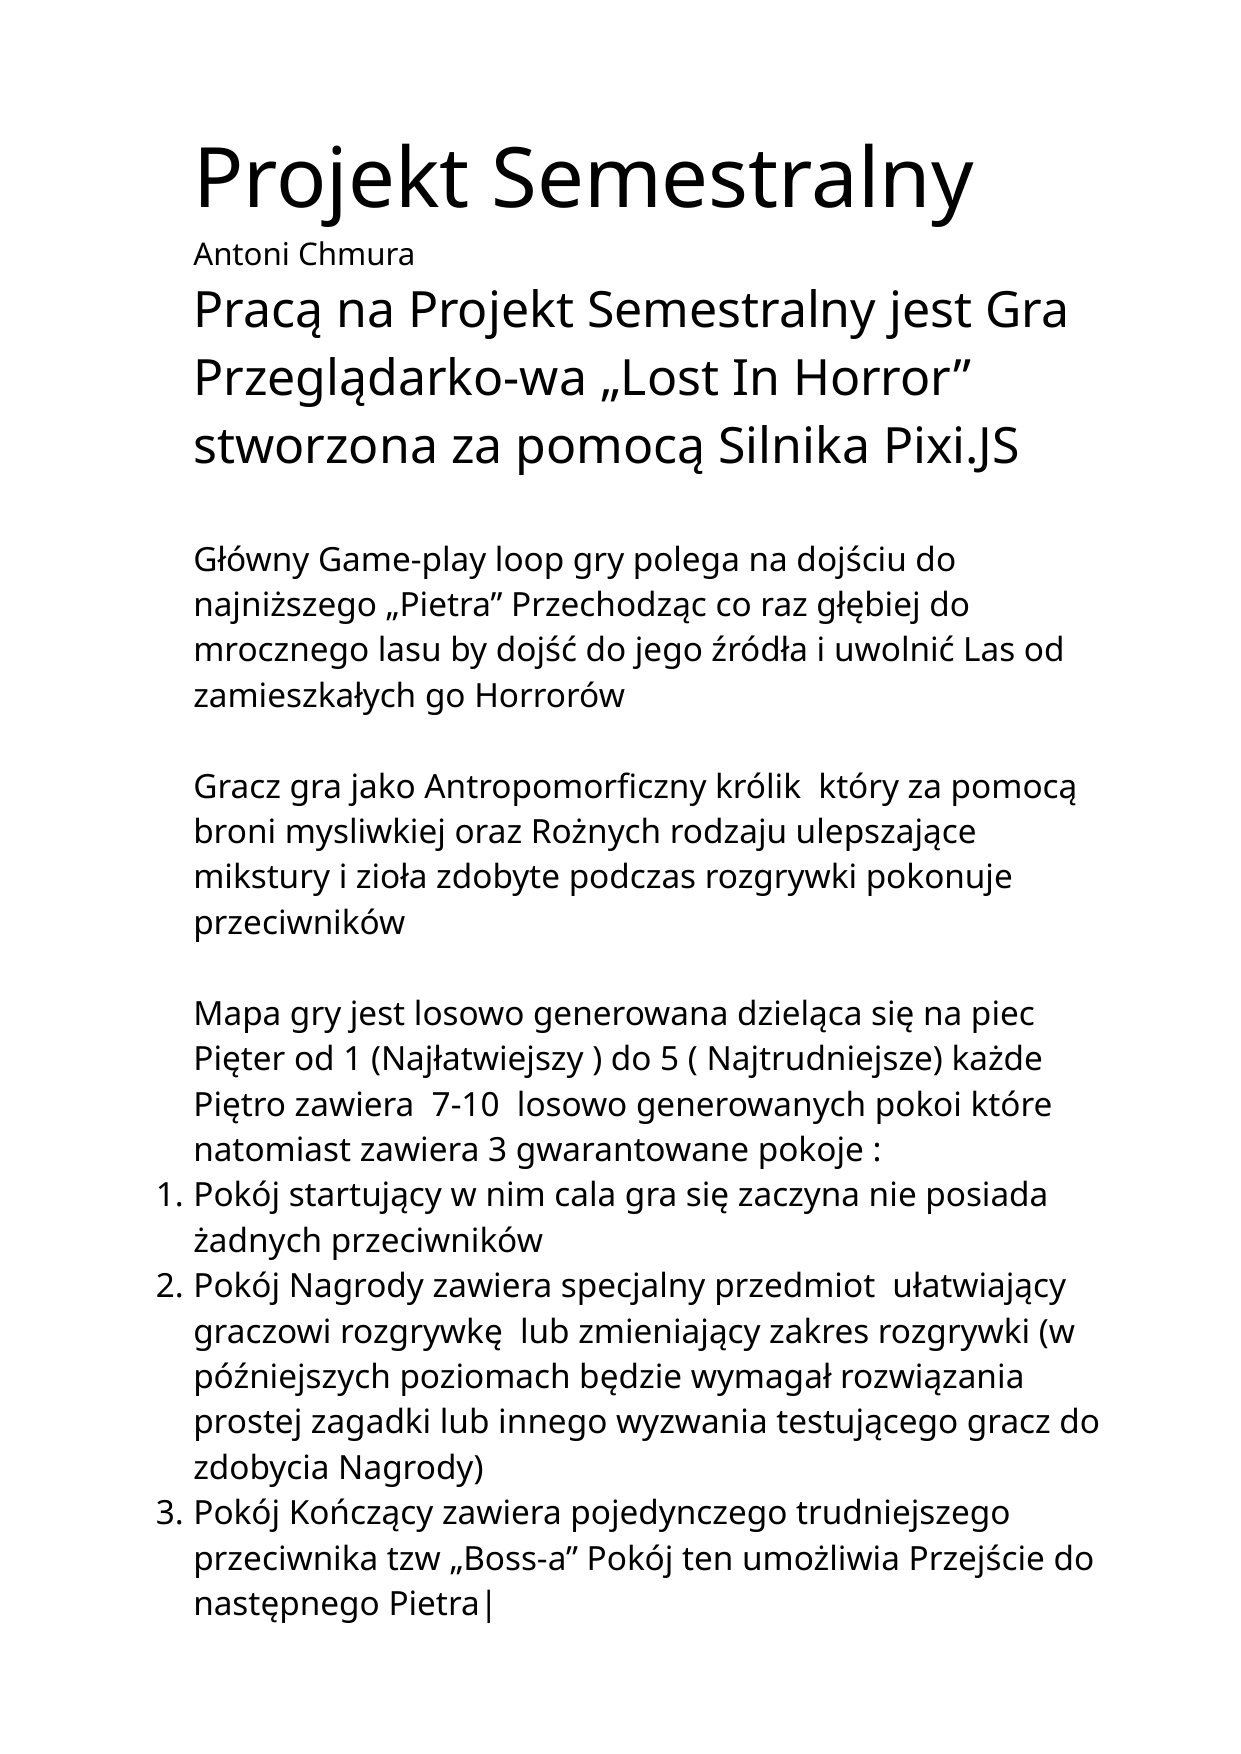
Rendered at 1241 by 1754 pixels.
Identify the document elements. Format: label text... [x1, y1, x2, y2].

list Pokój Kończący zawiera pojedynczego trudniejszego przeciwnika tzw „Boss-a” Pokój ten umożliwia Przejście do następnego Pietra| [156, 1489, 1122, 1625]
list Projekt Semestralny [156, 118, 1122, 232]
list Pokój Nagrody zawiera specjalny przedmiot ułatwiający graczowi rozgrywkę lub zmieniający zakres rozgrywki (w późniejszych poziomach będzie wymagał rozwiązania prostej zagadki lub innego wyzwania testującego gracz do zdobycia Nagrody) [156, 1262, 1122, 1489]
list Mapa gry jest losowo generowana dzieląca się na piec Pięter od 1 (Najłatwiejszy ) do 5 ( Najtrudniejsze) każde Piętro zawiera 7-10 losowo generowanych pokoi które natomiast zawiera 3 gwarantowane pokoje : [156, 944, 1122, 1171]
list Pokój startujący w nim cala gra się zaczyna nie posiada żadnych przeciwników [156, 1171, 1122, 1262]
list Gracz gra jako Antropomorficzny królik który za pomocą broni mysliwkiej oraz Rożnych rodzaju ulepszające mikstury i zioła zdobyte podczas rozgrywki pokonuje przeciwników [156, 717, 1122, 944]
list Antoni Chmura Pracą na Projekt Semestralny jest Gra Przeglądarko-wa „Lost In Horror” stworzona za pomocą Silnika Pixi.JS Główny Game-play loop gry polega na dojściu do najniższego „Pietra” Przechodząc co raz głębiej do mrocznego lasu by dojść do jego źródła i uwolnić Las od zamieszkałych go Horrorów [156, 232, 1122, 717]
